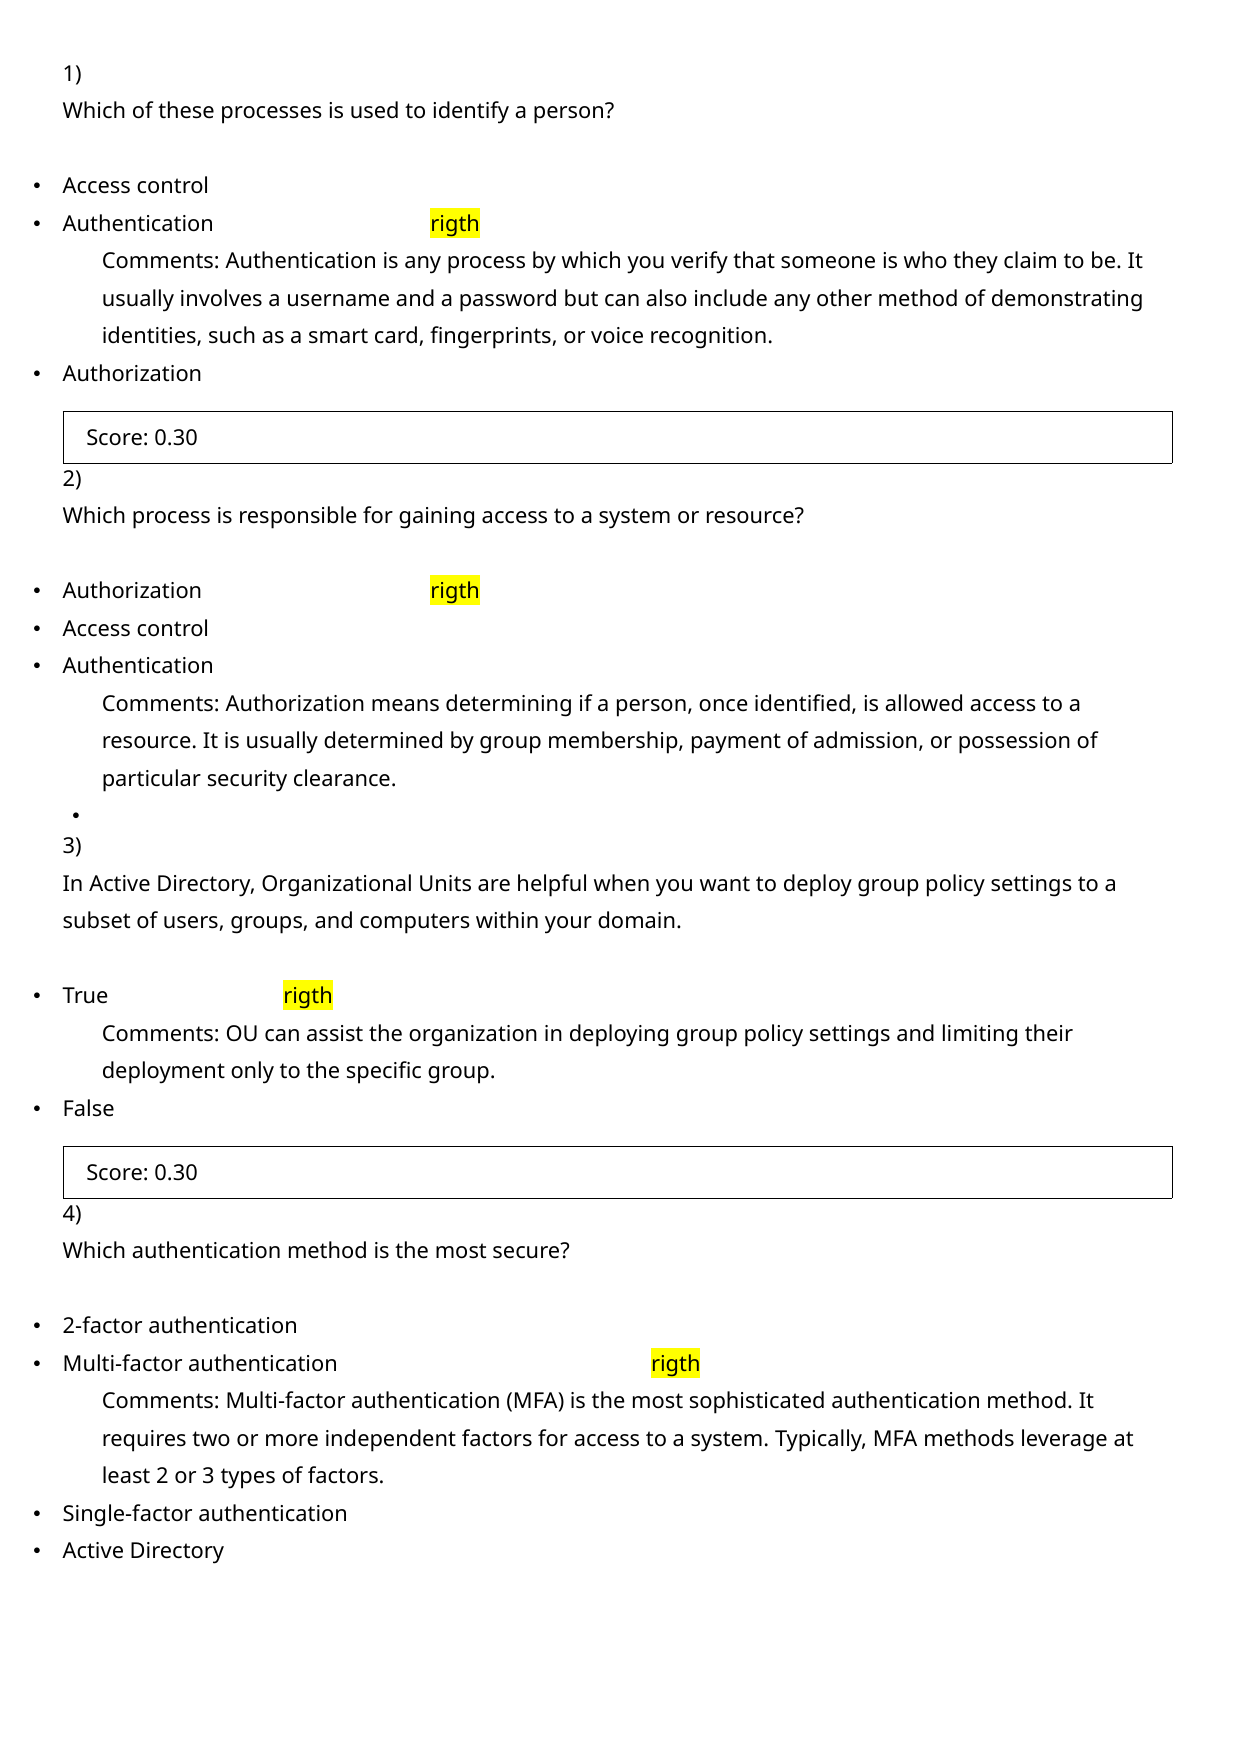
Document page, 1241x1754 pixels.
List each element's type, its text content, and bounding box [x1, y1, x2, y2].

text Which authentication method is the most secure? [62, 1228, 1172, 1265]
list Comments: Authorization means determining if a person, once identified, is allowed access to a resource. It is usually determined by group membership, payment of admission, or possession of particular security clearance. [102, 680, 1172, 793]
text 3) [62, 830, 1164, 860]
text 2) [62, 463, 1164, 493]
list Authentication rigth [62, 200, 1172, 238]
text 1) [62, 58, 1172, 88]
list Authorization rigth [62, 568, 1172, 605]
text Which process is responsible for gaining access to a system or resource? [62, 493, 1172, 530]
text In Active Directory, Organizational Units are helpful when you want to deploy group policy settings to a subset of users, groups, and computers within your domain. [62, 860, 1172, 935]
list Access control [62, 605, 1172, 643]
list Active Directory [62, 1528, 1172, 1565]
list Comments: Authentication is any process by which you verify that someone is who they claim to be. It usually involves a username and a password but can also include any other method of demonstrating identities, such as a smart card, fingerprints, or voice recognition. [102, 238, 1172, 350]
text Which of these processes is used to identify a person? [62, 88, 1172, 125]
text Score: 0.30 [64, 412, 1172, 463]
list Single-factor authentication [62, 1490, 1172, 1528]
list 2-factor authentication [62, 1303, 1172, 1340]
list Access control [62, 163, 1172, 200]
list Authorization [62, 350, 1172, 388]
list False [62, 1085, 1172, 1122]
text Score: 0.30 [64, 1147, 1172, 1198]
list Comments: OU can assist the organization in deploying group policy settings and limiting their deployment only to the specific group. [102, 1010, 1172, 1085]
text 4) [62, 1198, 1164, 1228]
list Comments: Multi-factor authentication (MFA) is the most sophisticated authentication method. It requires two or more independent factors for access to a system. Typically, MFA methods leverage at least 2 or 3 types of factors. [102, 1378, 1172, 1490]
list True rigth [62, 972, 1172, 1010]
list Authentication [62, 643, 1172, 680]
list Multi-factor authentication rigth [62, 1340, 1172, 1378]
